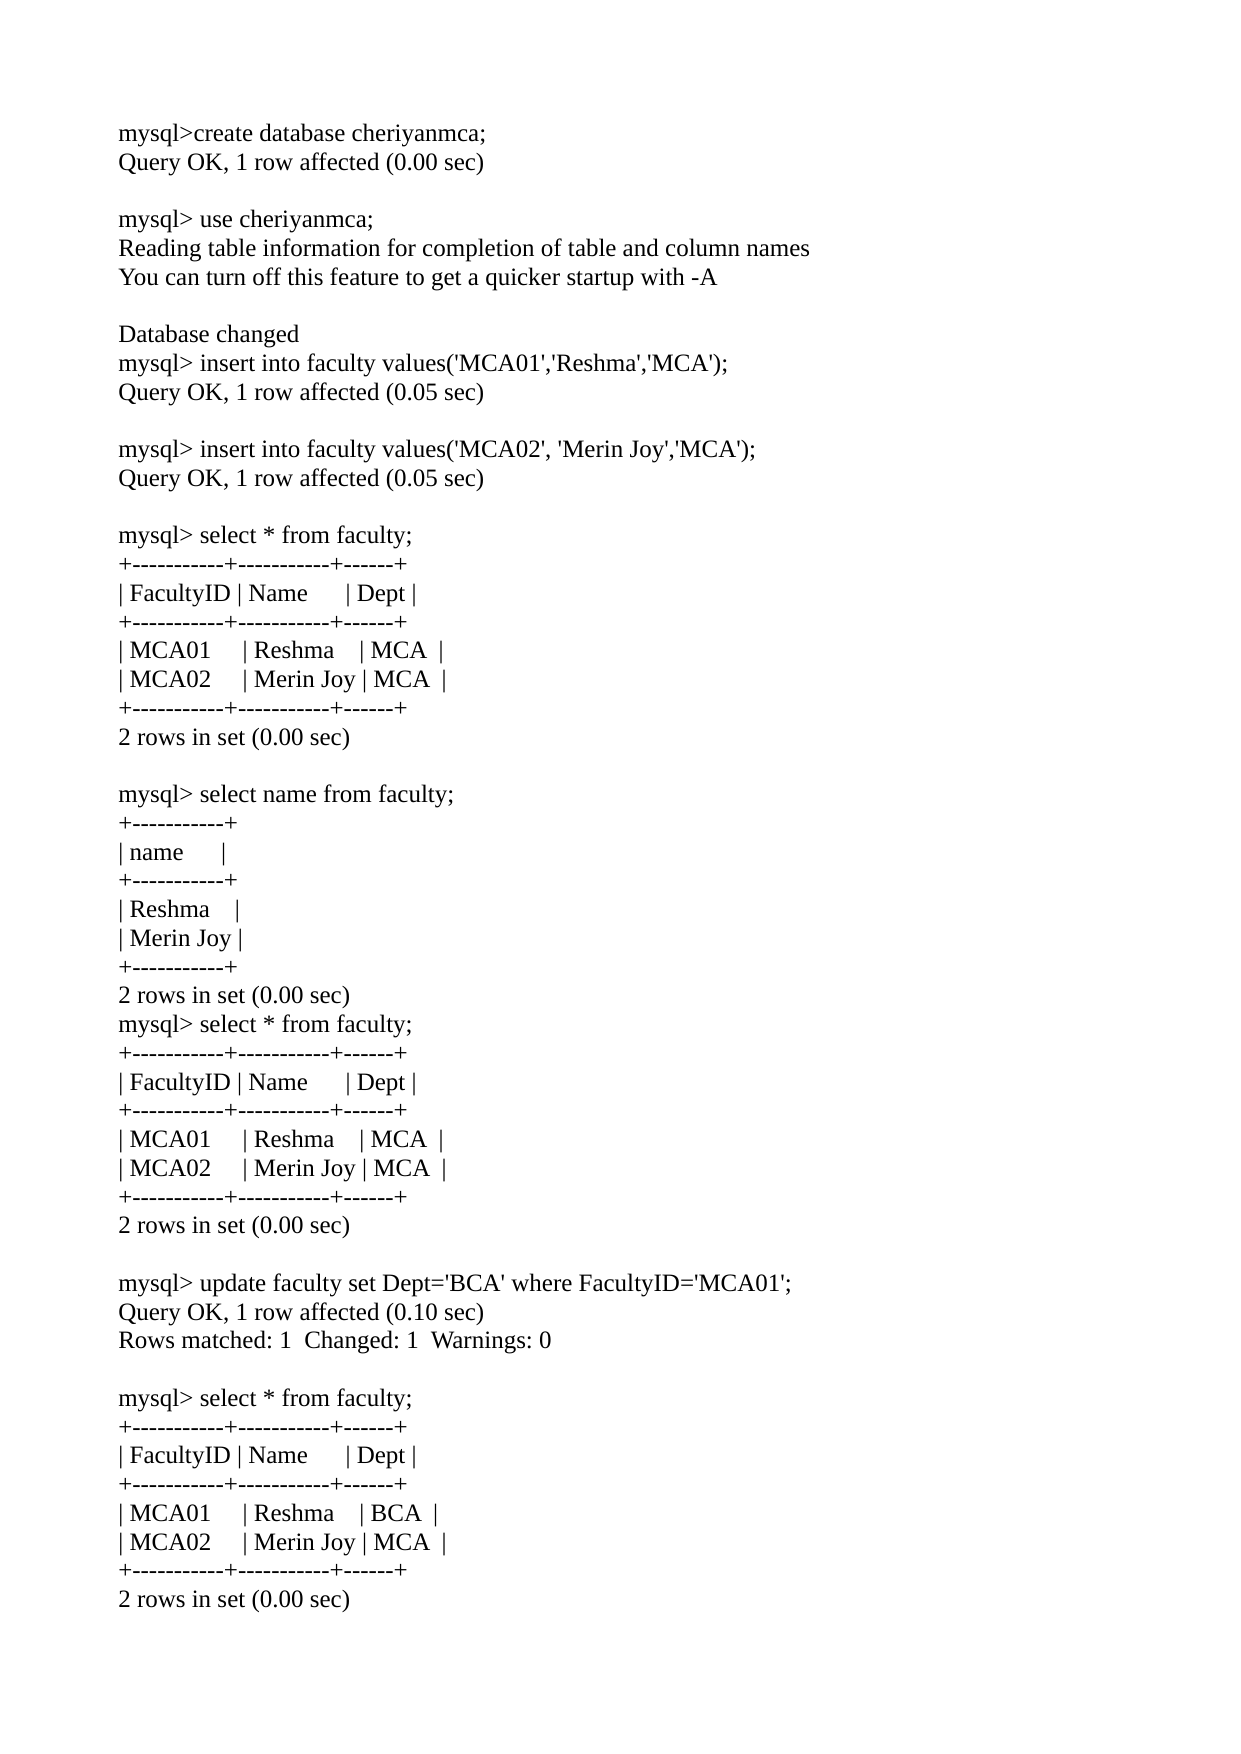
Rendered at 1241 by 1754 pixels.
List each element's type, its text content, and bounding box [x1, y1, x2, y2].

text Reading table information for completion of table and column names [118, 233, 1122, 262]
text mysql> use cheriyanmca; [118, 204, 1122, 233]
text mysql> insert into faculty values('MCA02', 'Merin Joy','MCA'); [118, 434, 1122, 463]
text | Merin Joy | [118, 923, 1122, 952]
text Rows matched: 1 Changed: 1 Warnings: 0 [118, 1326, 1122, 1354]
text 2 rows in set (0.00 sec) [118, 722, 1122, 751]
text +-----------+ [118, 808, 1122, 837]
text +-----------+-----------+------+ [118, 549, 1122, 578]
text +-----------+-----------+------+ [118, 693, 1122, 722]
text +-----------+-----------+------+ [118, 1182, 1122, 1211]
text | MCA02 | Merin Joy | MCA | [118, 1153, 1122, 1182]
text | FacultyID | Name | Dept | [118, 1067, 1122, 1096]
text Database changed [118, 319, 1122, 348]
text | MCA02 | Merin Joy | MCA | [118, 664, 1122, 693]
text +-----------+-----------+------+ [118, 1469, 1122, 1498]
text +-----------+ [118, 866, 1122, 894]
text +-----------+-----------+------+ [118, 1096, 1122, 1124]
text | MCA01 | Reshma | MCA | [118, 636, 1122, 664]
text Query OK, 1 row affected (0.10 sec) [118, 1297, 1122, 1326]
text | Reshma | [118, 894, 1122, 923]
text 2 rows in set (0.00 sec) [118, 1211, 1122, 1239]
text | FacultyID | Name | Dept | [118, 1441, 1122, 1469]
text mysql> update faculty set Dept='BCA' where FacultyID='MCA01'; [118, 1268, 1122, 1297]
text | FacultyID | Name | Dept | [118, 578, 1122, 607]
text +-----------+ [118, 952, 1122, 981]
text mysql>create database cheriyanmca; [118, 118, 1122, 147]
text mysql> insert into faculty values('MCA01','Reshma','MCA'); [118, 348, 1122, 377]
text Query OK, 1 row affected (0.05 sec) [118, 463, 1122, 492]
text | MCA01 | Reshma | BCA | [118, 1498, 1122, 1527]
text | MCA01 | Reshma | MCA | [118, 1124, 1122, 1153]
text mysql> select name from faculty; [118, 779, 1122, 808]
text You can turn off this feature to get a quicker startup with -A [118, 262, 1122, 291]
text Query OK, 1 row affected (0.05 sec) [118, 377, 1122, 406]
text +-----------+-----------+------+ [118, 1556, 1122, 1584]
text | name | [118, 837, 1122, 866]
text +-----------+-----------+------+ [118, 1038, 1122, 1067]
text mysql> select * from faculty; [118, 1383, 1122, 1412]
text +-----------+-----------+------+ [118, 607, 1122, 636]
text +-----------+-----------+------+ [118, 1412, 1122, 1441]
text 2 rows in set (0.00 sec) [118, 981, 1122, 1009]
text 2 rows in set (0.00 sec) [118, 1584, 1122, 1613]
text | MCA02 | Merin Joy | MCA | [118, 1527, 1122, 1556]
text mysql> select * from faculty; [118, 1009, 1122, 1038]
text mysql> select * from faculty; [118, 521, 1122, 549]
text Query OK, 1 row affected (0.00 sec) [118, 147, 1122, 176]
